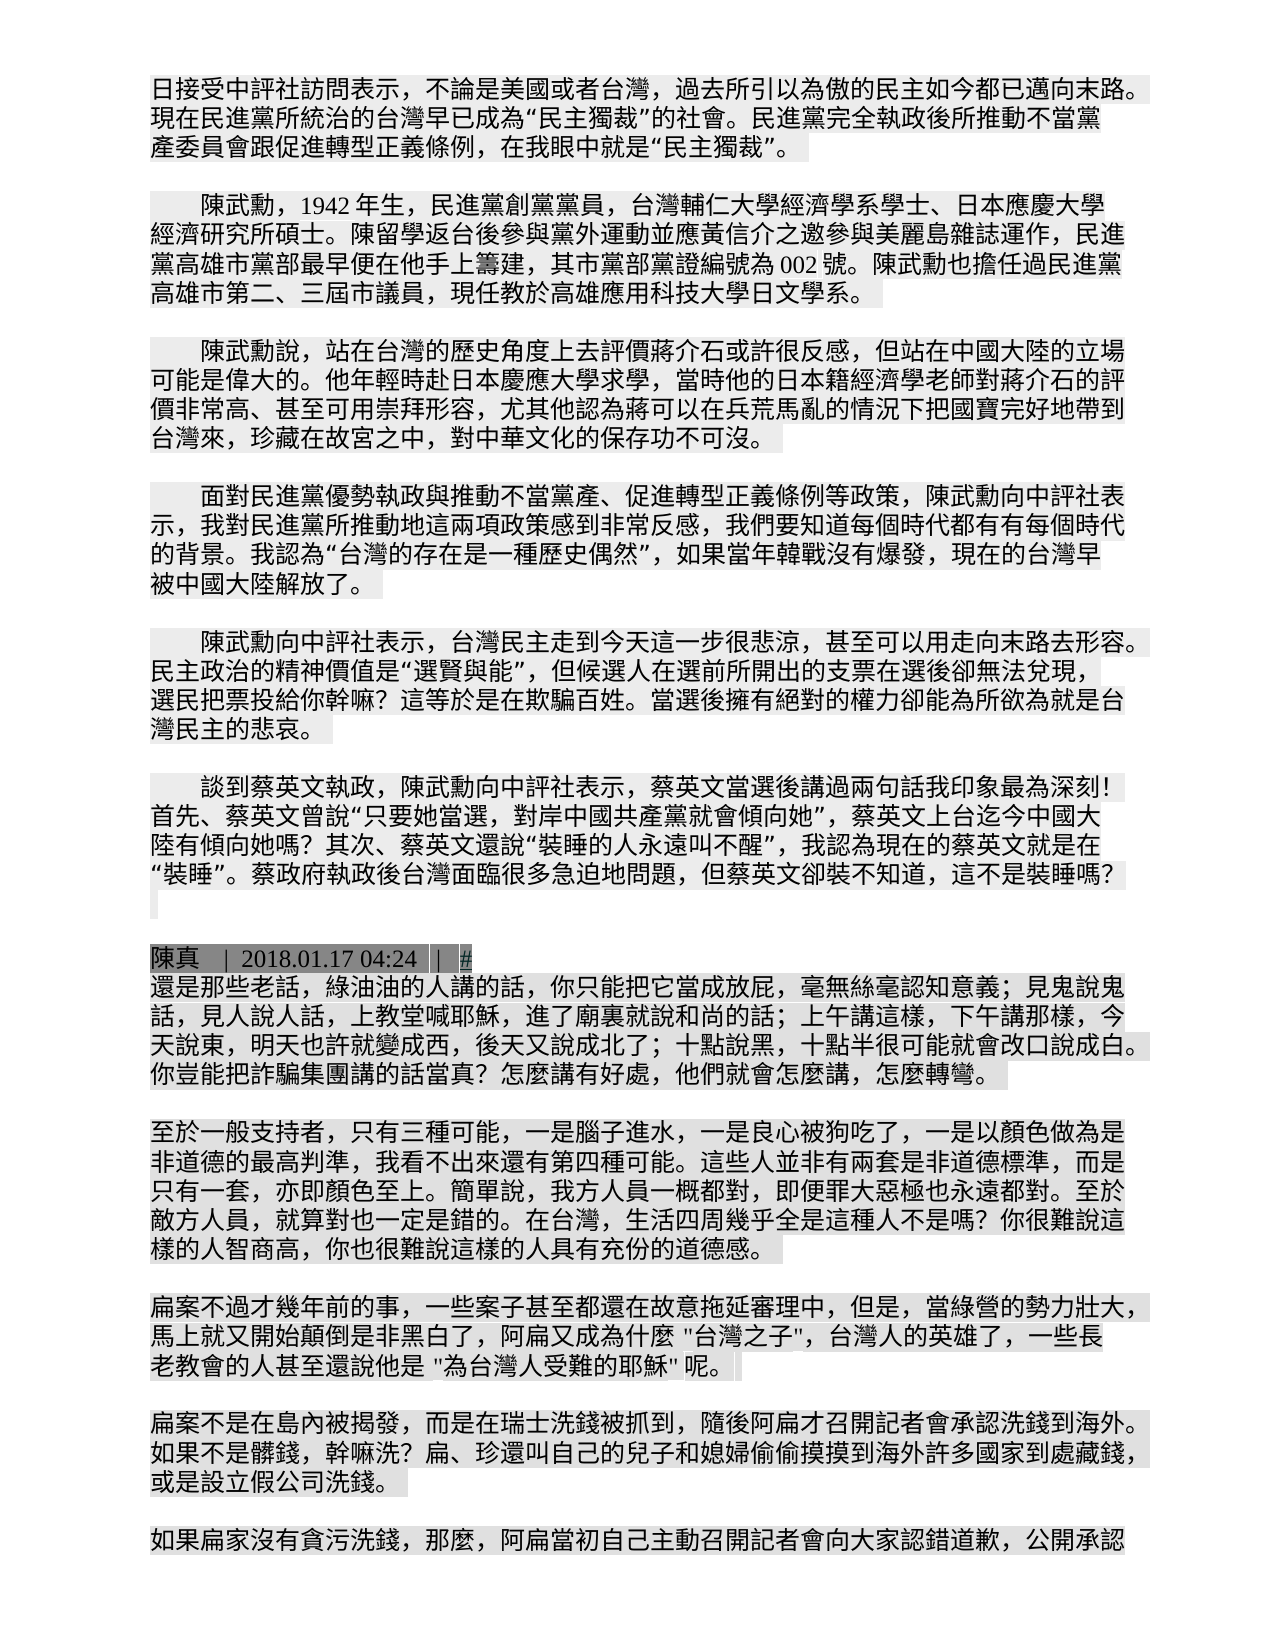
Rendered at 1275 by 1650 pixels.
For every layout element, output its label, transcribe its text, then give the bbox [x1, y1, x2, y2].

text 還是那些老話，綠油油的人講的話，你只能把它當成放屁，毫無絲毫認知意義；見鬼說鬼話，見人說人話，上教堂喊耶穌，進了廟裏就說和尚的話；上午講這樣，下午講那樣，今天說東，明天也許就變成西，後天又說成北了；十點說黑，十點半很可能就會改口說成白。你豈能把詐騙集團講的話當真？怎麼講有好處，他們就會怎麼講，怎麼轉彎。 至於一般支持者，只有三種可能，一是腦子進水，一是良心被狗吃了，一是以顏色做為是非道德的最高判準，我看不出來還有第四種可能。這些人並非有兩套是非道德標準，而是只有一套，亦即顏色至上。簡單說，我方人員一概都對，即便罪大惡極也永遠都對。至於敵方人員，就算對也一定是錯的。在台灣，生活四周幾乎全是這種人不是嗎？你很難說這樣的人智商高，你也很難說這樣的人具有充份的道德感。 扁案不過才幾年前的事，一些案子甚至都還在故意拖延審理中，但是，當綠營的勢力壯大，馬上就又開始顛倒是非黑白了，阿扁又成為什麼 "台灣之子"，台灣人的英雄了，一些長老教會的人甚至還說他是 "為台灣人受難的耶穌" 呢。 扁案不是在島內被揭發，而是在瑞士洗錢被抓到，隨後阿扁才召開記者會承認洗錢到海外。如果不是髒錢，幹嘛洗？扁、珍還叫自己的兒子和媳婦偷偷摸摸到海外許多國家到處藏錢，或是設立假公司洗錢。 如果扁家沒有貪污洗錢，那麼，阿扁當初自己主動召開記者會向大家認錯道歉，公開承認 "做了法律所不容許的事"，兒子陳致中和他太太也公開認罪、向社會大眾鞠躬道歉，是在認什麼罪，道什麼歉？甚至陳致中還自己爆料扁家在海外各地藏了18.7億，願意統統繳回，以換取認罪協商減刑。(結果到現在依然逍遙法外，而且囂張跋扈。) 一個公務員，薪水之外竟然有高達數十億 (特偵組查到的就有四、五十億)甚至很可能上百億的黑心錢，偷偷摸摸到處藏，藏得滿坑滿谷的現金；然後其他同志居然還拿麻布袋偷偷摸摸大家在飯店一起分贓，各自分一杯羹。扁嫂吳淑珍指出，民進黨檯面上這些人，至少就拿走了13億。這不是貪污與分贓，不然是什麼？正如扁家唯一清白的女兒陳幸妤所指控，"民進黨哪個人沒有拿我爸的錢？" 整個貪污與洗錢過程，更是骯髒齷齪到極點，完全就是憑一己大權在握，拿國家的各種資源來變賣與勒索，掠奪私人暴利。 當然，阿扁並沒有特別貪婪，這個人渣黨詐騙貪婪之徒根本數不清，可別跟我說這是什麼 "一粒老鼠屎壞了一鍋粥"，事實上是 "一鍋老鼠屎，裏頭僅有幾粒白米"。不光是民進黨人拿錢，就連一些外圍親綠人士也往往不遑多讓，比方說所謂民運人士王丹，在法庭上就承認拿了阿扁 40 萬美金，折合台幣一千兩百多萬。 扁案不過才幾年，綠營一壯大，居然馬上就又開始顛倒是非黑白；不過才幾年前的事就能這樣漂白，更不用說發生在更早之前的所謂 "歷史" 了，幾乎全是瞎掰與捏造，造謠抹黑異己，瞎掰神話美化自身，無數的巨大謊言。許多時候，感覺真是很無言，畢竟當謊言鋪天蓋地成為一種主流認知時，你如何可能改變人們的想法？ 當然，扁案還不至於瞎掰到可以全然顛倒黑白的地步，社會大眾普遍還不至於如此荒唐與愚眛，但你可以很清楚看到那些檯面上的共犯如何囂張跋扈、處心積慮想要顛倒是非。 我記憶力還不錯，隨手就能舉出一大堆當年的綠營人士之言論： 比方說，2008年9月21日，宜蘭縣黨部「民主前輩座談會」中，林義雄表示，「日本政務官說一句謊話、貪污，馬上就下臺，甚至還得跳樓自殺；但台灣政治人物貪污卻還跑出來強辯，不止如此，很多人還誇他說得對，說他很會講話。這就是文化的問題，當然台灣的政治不會好。」 那麼，呂秀蓮怎麼說呢？她說她打電話給阿扁，「在電話中聽到阿扁承認有一筆2千多萬的美金匯到國外去時，我還真的不願相信，怎麼可能？怎麼會這麼笨？怎麼會這麼貪？」呂秀蓮說她很心痛，「做了8年的副總統，我自己也覺得很慚愧，不只傷了民進黨，也傷了所有有良心的人！」 不過，呂秀蓮同時還譴責大家「縱容陳水扁亂搞」。同樣是民進黨的林濁水反駁說，妳呂秀蓮當了陳水扁八年的副手，到底是誰在縱容陳水扁？ 還有哦，當時2008年，台獨聯盟的主席黃昭堂在 "李登輝之友會年會" 中，公開氣憤地說道：「我希望陳水扁儘快從這個人世間消失，希望他從台灣消失！」並且很感嘆地說他「對於對阿扁做的事，感覺很見笑，見笑，見笑 (台語可恥之意，一連罵了三次)。如今，後悔當初挺他也沒有用了。」他說，他對於阿扁的事真的感到很抱歉，和國際友人相處時，往往不知從何談起，只能無言以對，覺得非常難過。 黃昭堂還痛罵，「陳水扁根本是台灣之恥，陳水扁和吳淑珍都應該去跳海！」他還譴責阿扁的兒子陳致中和媳婦黃睿靚，竟然充當父母的打手，成為負責洗錢的操盤手。 至於當時擔任人渣黨主席的蔡英文呢，更是面對群眾振臂高呼：「原來過去有關阿扁的各種傳聞與指控，全都是真的！這讓支持者很難堪，所有民進黨員都應該負責。」但她也強調，「未來的民進黨沒有英雄，沒有權力核心。現在最重要的就是重拾人民的信賴，我們要說到做到，真心誠意為台灣，而不是為權力，也不能單純為執政，執政是為了人民實現夢想與理想。」(陳真按：她媽的這混蛋真是滿口屁話) 高雄市長陳菊呢，她說：「為此事感到心痛、沉重與難過。」 至於貪贓枉法的程度差不多相當於 "十個阿扁" 的大貪官李登輝，當然也批扁不落人後。面對媒體詢問阿扁貪污的事時，老賊李登輝說，「我不想講這個啦。有權力在手中多好用啊，你握有權力在手嘛，大家就來送錢、送東西，都想巴結啊，做人這樣實在很不得了耶。」 2009年4月7日出刊的《台灣壹週刊》第411期，封面故事主角就是阿扁，在一篇題為 "自嘆臉不厚心不黑，扁悔恨提拔蔡英文" 的文章中指出，阿扁在看守所寫的第二本書《關不住的聲音：阿扁坐監ㄟ五十張批》(陳真按：台語 "阿扁坐牢的五十封信") 中，阿扁指控說，李登輝的「事情」（指所涉貪瀆案件）絕不會比他少。阿扁還說，他之所以處處保護著李登輝，純粹是因為李登輝是第一位「台灣人總統」，但李登輝「不但不領情，還倒打 (我) 一耙」。 所謂國安密帳，就是阿扁當總統時所告發，要求偵辦李登輝貪污及洗錢。阿扁甚至還趁李登輝生病住院時，假裝探病，卻當面出示證據給李登輝看，暗示說你有把柄在我手中，要李登輝聽話。後來，這個貪污洗錢案果然就不了了之。 另外，根據《維基解密．台灣》一書，美國在台協會於2009年4月1日所發出的電文顯示，謝長廷曾經告訴當時擔任黨主席的蔡英文，「民進黨必須與陳水扁畫清界線，但他也承認蔡英文無法憑一己之力做到，因此他自願『扮黑臉』。」並且痛罵陳水扁準備要 "毀黨"，叫阿扁「要給人留點餘地，不要把民進黨的形象摧毀殆盡！」 同樣根據《維基解密．台灣》一書，蘇貞昌在2008年10月24日接受美國在台協會的訪問時，對於蔡英文擔任主席的民進黨黨中央未能斷然處理陳水扁問題，亦感到相當不滿，維基解密指出： 「依照蘇貞昌的看法，民進黨之所以民調低迷，主要是因為黨並未清楚讓民眾了解它的價值何在，而且也沒有斷然處置陳水扁問題。民進黨有幾次機會可以快速處理，和扁清楚切割，但都沒有去做。蘇認為，真正的關鍵在於民進黨缺乏「膽識」（guts）及「決斷力」（decisiveness）。」 蘇貞昌在扁朝擔任所謂行政院長時，視察一項工程，在和施工人員握手時，突然對著媒體大作文章說，"工人的手並不髒，貪污的手才是最骯髒的"。同樣的話講過好幾次，比方說，前民進黨立委王雪峰 (陳真按：我認識她以及她的先生王作良，但不熟，兩位都是好人) 長年失業在家，以拾荒為生。蘇貞昌亦同樣藉此大作文章諷刺陳水扁說："凡是靠自己勞力過生活的人，都不需要感到羞恥，反倒是貪污的手，才是最骯髒的。" 這些所謂同志，當阿扁曾經一度成為過街老鼠人人喊打時，鬥爭起阿扁來，竟然一個比一個講話難聽，儼然己身清白，但事實並非如此。我看不過去，所以當年還寫了篇文章登在報紙上，標題好像叫做 "獵扁如獵巫"，我實在看不出來民進黨其他人有什麼資格以那樣一種道德姿態批評、辱罵陳水扁。事實上，阿扁只是他們的頭頭，其貪污所得，難道其他 "嘍囉" (套用扁嫂的用詞)，不也個個都拿到巨款？阿扁的女兒陳幸妤之所以對民進黨其他同志們那麼憤慨就是因為這樣，如其所說："民進黨哪一個人沒有拿到我爸的錢？" 也許陳幸妤更應該說，"民進黨哪一個人敢說自己乾淨清廉？" 阿扁當然也不是省油的燈，比方說，阿扁就曾公開質疑，謝長廷也曾經洗錢十億到海外，為何不查？後來檢調有去查了，但查不到證據而不了了之。但阿扁仍不善罷干休，在他的《關不住的聲音：阿扁坐監ㄟ五十張批》書中，第19封信就是寫給謝長廷，痛批謝長廷過去幾年幾次獲得他所贈送的 "巨款"，卻居然還要逼他下台，要他辭掉總統；被指控逼宮者還包括在扁朝擔任所謂總統府祕書長的葉菊蘭 (鄭南榕的太太，號稱台灣國的國母)，說她和倒扁紅衫軍密謀，居然半夜打電話給阿扁，要他在總統大選前辭職下台，以便讓當時競選總統的謝長廷可以 "逆轉勝"。 台灣政治之複雜陰暗與齷齪，實在難以想像。扁案發生幾年後，非常擅於操弄政治的人渣黨居然又再度壯大，甚至從地方到中央，全面掌權，這一切互鬥互咬的場景便也隨之迅速煙消雲散。 比方說，你知道嗎？蘇貞昌當時不是把阿扁罵得狗血淋頭嗎？什麼 "最骯髒的手" 之類。可是，幾個月後，失去政權的民進黨逐漸有了另一番共識，要把扁案炒作成政治迫害，以便打擊馬英九與國民黨。於是，2009年5月14日，蘇貞昌跑去探望阿扁，然後對媒體說，他 "一向主張人道、中道，政治上趕盡殺絕就是偏離中道，將來的判決將難以令人折服"。因此，他要 "藉著探視陳水扁，來表達對於這種審判政治化的最大抗議"。 還有，你看，就在上個月，根據那些眛著專業良心、整天胡說八道的御醫們的 "診斷" 說病重到無法出庭受審的阿扁，居然生龍活虎般地四處跑，一下音樂會，一下新書發表簽名會，一下什麼募款餐會，一下又是什麼醫學會；御醫們不是說阿扁失智得多嚴重根本無法受審也不應關進監牢嗎？卻又居然能整天指點選舉迷津，給同志們出點子，而且還能一本又一本地出書，搞扁迷簽名大會，天底下有這樣的重度失智病患嗎？ 你看，在最近的餐會上誰跟阿扁並肩而坐，談笑風生？不就是當時痛罵阿扁說 "怎麼有人這麼貪"、"傷了所有有良心的人" 的呂秀蓮。陳菊不是最近也出新書嗎？阿扁大力稱讚她是 「有情有義的最佳戰友」。陳菊當時不是說扁的貪污令她 "心痛、沉重與難過" 嗎？現在居然不難過也不心痛了，兩人談笑風生，儼然親密戰友。 這還不夠荒唐，阿扁這幾天不是還特地從高雄跑到台北給李登輝祝壽嗎？阿扁祝他 "萬壽無疆"，只差沒喊萬歲萬萬歲，同時還自稱 "台灣之子"，並親筆題字，尊稱李登輝是 "台灣民主之父"。兩人你儂我儂，甜甜蜜蜜，我真是不知道該說什麼才好。台灣的所謂民主，除了是一場笑話，更是一種醜劇，污穢貪婪，不堪入目。 很多人一定很納悶，為什麼民進黨這麼怕阿扁？其實道理很簡單，吳淑珍對此就曾一再表明原因，甚至還在電視上公開揚言："民進黨阿扁底下這些嘍囉"，要是敢不乖，膽敢惹吳淑珍 "生氣"，她 "就把大家全抖出來"。簡單說，這是一個犯罪集團，互相掩護，互相威脅，達成一種恐怖平衡，因此對外作戰往往非常團結，直到某個人成為過街老鼠時，大家就會拼命落井下石，與之切割。 陳真2018. 01. 17. ============== 陳致中 黃睿靚 認罪 自爆 日本還藏6億 願繳海外18億 蘋果日報 2009/01/22 陳致中昨為自己及母親吳淑珍，兩度鞠躬向社會道歉，他說如果可以重來，絕不再犯。(黃昱豐攝) 【綜合報導】前總統陳水扁家族貪污洗錢案出現驚人發展。台北地方法院昨開庭時，被控洗錢的陳致中、黃睿靚夫婦突然當庭認罪，陳致中甚至主動爆料母親吳淑珍在日本等地，另有6億元資金、珠寶，這使得扁家海外資金從最初的「海角7億」，一路暴增到18.7億元。陳致中表示願匯回款項，並在法庭外兩度鞠躬向社會道歉。這是扁家弊案爆發161天以來，扁家成員首度認罪。 扁案轉捩點 陳致中夫婦被起訴的洗錢罪，最重可判7年以下徒刑，兩人當庭承認洗錢犯行，等於承認錢是犯罪所得，重重戳破陳水扁自去年8月洗錢案爆發後，聲稱海外資金是選舉結餘款、在日本沒有一毛錢等謊言，未來法官若同意陳致中夫婦認罪協商，兩人可能減輕刑度，或判緩刑，不必入獄。 不過律師李傳侯認為，陳致中夫婦直接操作洗錢，實在無法脫罪，但兩人認罪「對扁珍官司不利」。律師胡峰賓分析：「扁家出招是棄車保帥，要讓無法坐牢的珍一肩扛責。」 [150, 973, 1125, 1555]
text 又一個創黨黨員。 http://hk.crntt.com/doc/1049/4/4/2/104944228.html?coluid=7&;kindid=0&;docid=104944228 中評社高雄1月17日電（記者 高易伸）民進黨創黨黨員，今年75歲的陳武勳16日接受中評社訪問表示，不論是美國或者台灣，過去所引以為傲的民主如今都已邁向末路。現在民進黨所統治的台灣早已成為“民主獨裁”的社會。民進黨完全執政後所推動不當黨產委員會跟促進轉型正義條例，在我眼中就是“民主獨裁”。 陳武勳，1942年生，民進黨創黨黨員，台灣輔仁大學經濟學系學士、日本應慶大學經濟研究所碩士。陳留學返台後參與黨外運動並應黃信介之邀參與美麗島雜誌運作，民進黨高雄市黨部最早便在他手上籌建，其市黨部黨證編號為002號。陳武勳也擔任過民進黨高雄市第二、三屆市議員，現任教於高雄應用科技大學日文學系。 陳武勳說，站在台灣的歷史角度上去評價蔣介石或許很反感，但站在中國大陸的立場可能是偉大的。他年輕時赴日本慶應大學求學，當時他的日本籍經濟學老師對蔣介石的評價非常高、甚至可用崇拜形容，尤其他認為蔣可以在兵荒馬亂的情況下把國寶完好地帶到台灣來，珍藏在故宮之中，對中華文化的保存功不可沒。 面對民進黨優勢執政與推動不當黨產、促進轉型正義條例等政策，陳武勳向中評社表示，我對民進黨所推動地這兩項政策感到非常反感，我們要知道每個時代都有有每個時代的背景。我認為“台灣的存在是一種歷史偶然”，如果當年韓戰沒有爆發，現在的台灣早被中國大陸解放了。 陳武勳向中評社表示，台灣民主走到今天這一步很悲涼，甚至可以用走向末路去形容。民主政治的精神價值是“選賢與能”，但候選人在選前所開出的支票在選後卻無法兌現，選民把票投給你幹嘛？這等於是在欺騙百姓。當選後擁有絕對的權力卻能為所欲為就是台灣民主的悲哀。 談到蔡英文執政，陳武勳向中評社表示，蔡英文當選後講過兩句話我印象最為深刻！首先、蔡英文曾說“只要她當選，對岸中國共產黨就會傾向她”，蔡英文上台迄今中國大陸有傾向她嗎？其次、蔡英文還說“裝睡的人永遠叫不醒”，我認為現在的蔡英文就是在“裝睡”。蔡政府執政後台灣面臨很多急迫地問題，但蔡英文卻裝不知道，這不是裝睡嗎？ [150, 75, 1125, 919]
text 陳真 | 2018.01.17 04:24 | # [150, 944, 1125, 973]
